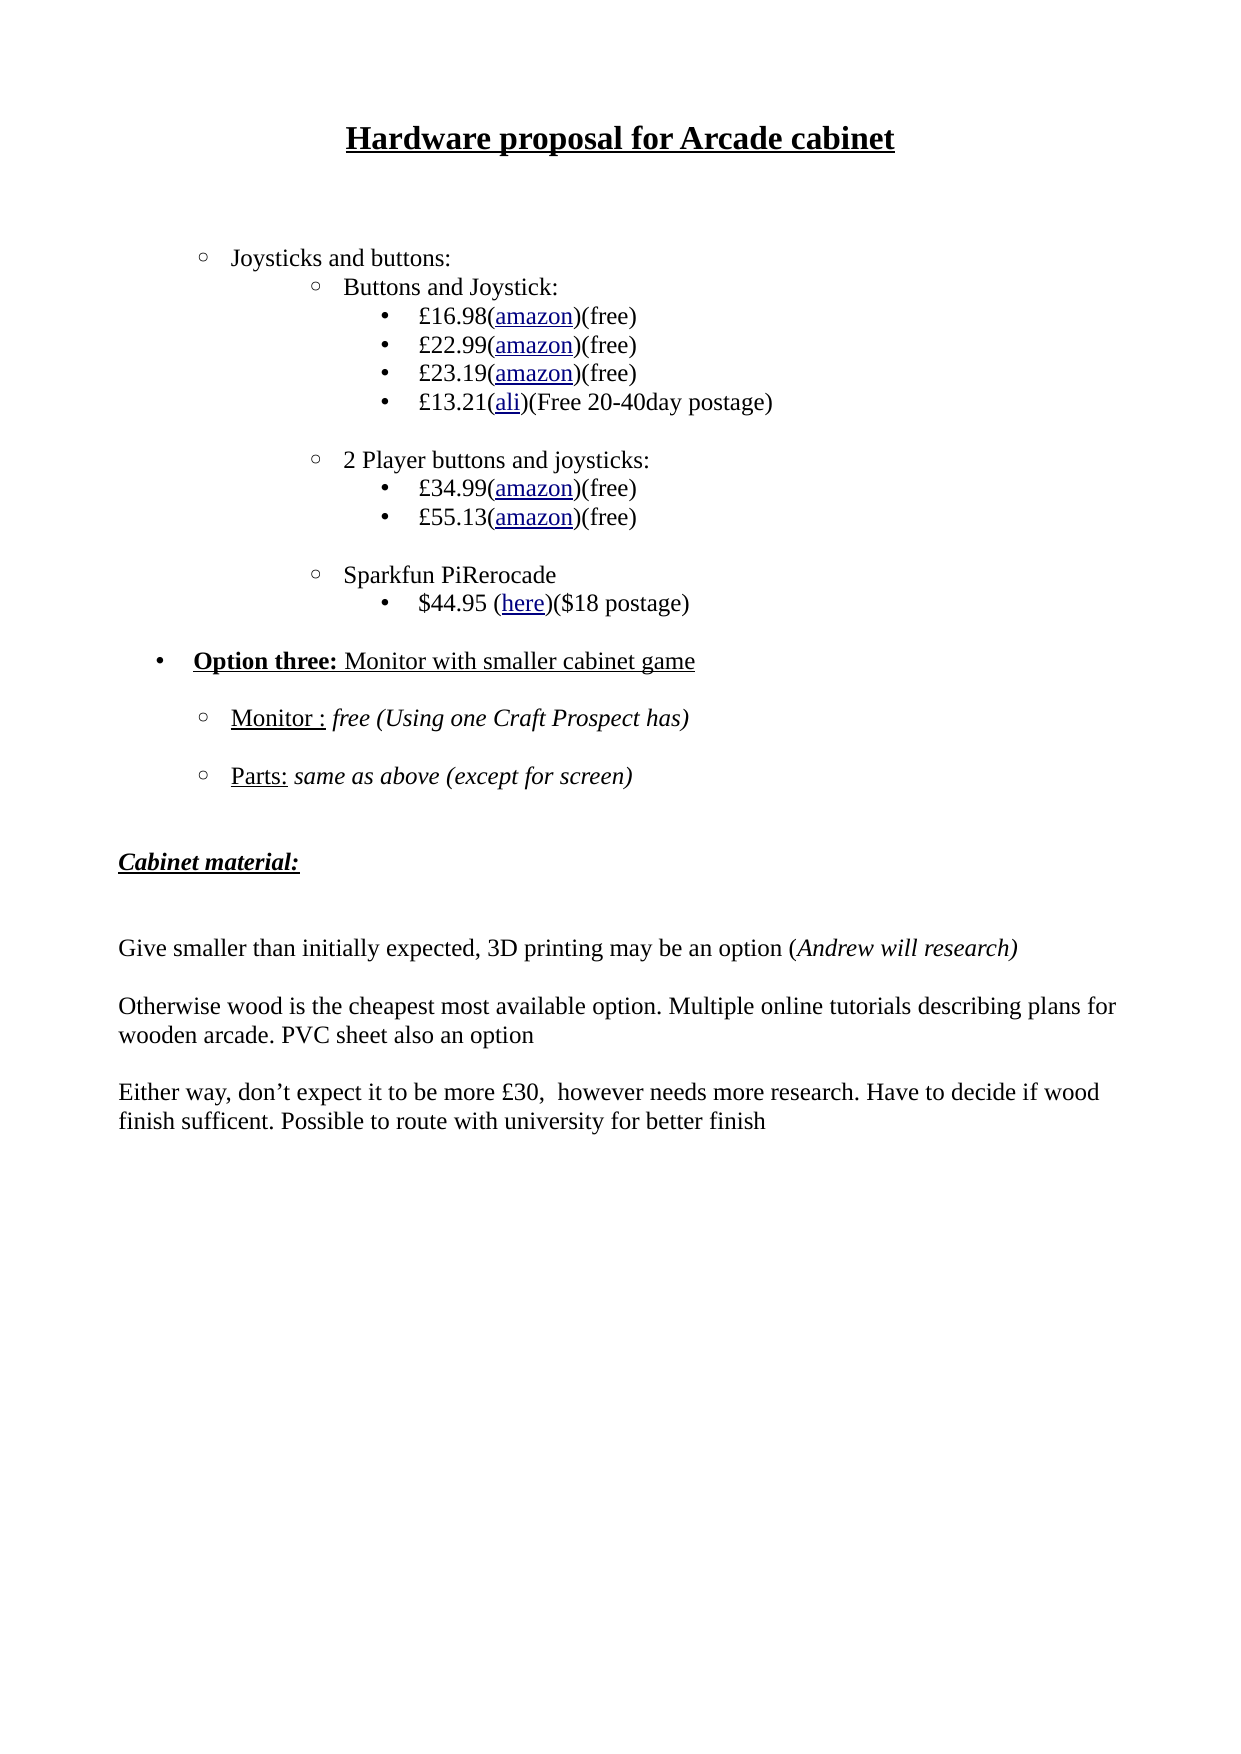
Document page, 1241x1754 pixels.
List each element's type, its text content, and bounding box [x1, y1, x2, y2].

list $44.95 (here)($18 postage) [381, 588, 1122, 617]
list £23.19(amazon)(free) [381, 358, 1122, 387]
text Cabinet material: [118, 847, 1122, 876]
text Otherwise wood is the cheapest most available option. Multiple online tutorials describing plans for wooden arcade. PVC sheet also an option [118, 991, 1122, 1048]
list Monitor : free (Using one Craft Prospect has) [193, 703, 1122, 732]
list Option three: Monitor with smaller cabinet game [156, 646, 1122, 675]
text Either way, don’t expect it to be more £30, however needs more research. Have to decide if wood finish sufficent. Possible to route with university for better finish [118, 1077, 1122, 1135]
list 2 Player buttons and joysticks: [306, 445, 1122, 473]
text Give smaller than initially expected, 3D printing may be an option (Andrew will research) [118, 933, 1122, 962]
list £16.98(amazon)(free) [381, 301, 1122, 330]
list £55.13(amazon)(free) [381, 502, 1122, 531]
list Buttons and Joystick: [306, 272, 1122, 301]
list Parts: same as above (except for screen) [193, 761, 1122, 790]
list £34.99(amazon)(free) [381, 473, 1122, 502]
list £13.21(ali)(Free 20-40day postage) [381, 387, 1122, 416]
list Joysticks and buttons: [193, 243, 1122, 272]
list Sparkfun PiRerocade [306, 560, 1122, 588]
list £22.99(amazon)(free) [381, 330, 1122, 358]
